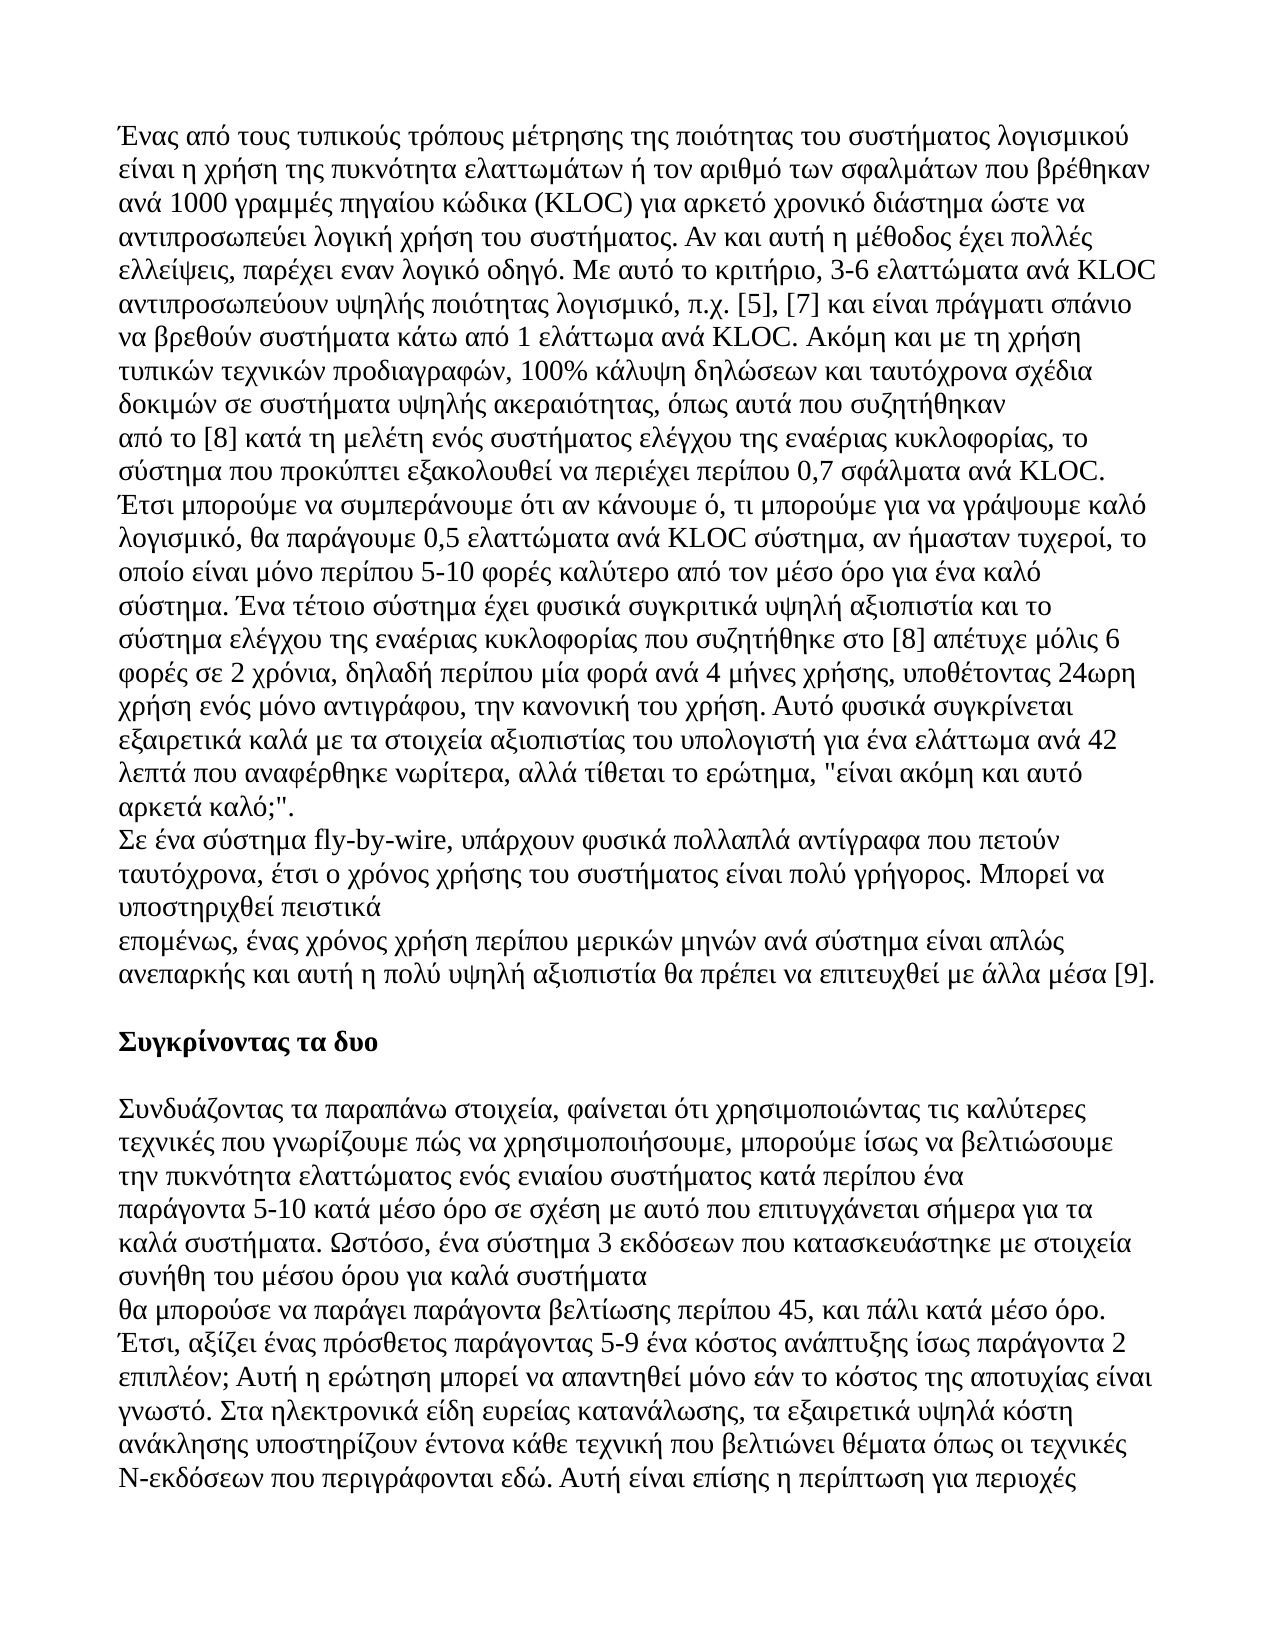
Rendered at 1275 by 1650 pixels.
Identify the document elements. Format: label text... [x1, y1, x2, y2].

text Σε ένα σύστημα fly-by-wire, υπάρχουν φυσικά πολλαπλά αντίγραφα που πετούν ταυτόχρονα, έτσι ο χρόνος χρήσης του συστήματος είναι πολύ γρήγορος. Μπορεί να υποστηριχθεί πειστικά [118, 822, 1157, 923]
text από το [8] κατά τη μελέτη ενός συστήματος ελέγχου της εναέριας κυκλοφορίας, το σύστημα που προκύπτει εξακολουθεί να περιέχει περίπου 0,7 σφάλματα ανά KLOC. Έτσι μπορούμε να συμπεράνουμε ότι αν κάνουμε ό, τι μπορούμε για να γράψουμε καλό λογισμικό, θα παράγουμε 0,5 ελαττώματα ανά KLOC σύστημα, αν ήμασταν τυχεροί, το οποίο είναι μόνο περίπου 5-10 φορές καλύτερο από τον μέσο όρο για ένα καλό σύστημα. Ένα τέτοιο σύστημα έχει φυσικά συγκριτικά υψηλή αξιοπιστία και το σύστημα ελέγχου της εναέριας κυκλοφορίας που συζητήθηκε στο [8] απέτυχε μόλις 6 [118, 420, 1157, 655]
text παράγοντα 5-10 κατά μέσο όρο σε σχέση με αυτό που επιτυγχάνεται σήμερα για τα καλά συστήματα. Ωστόσο, ένα σύστημα 3 εκδόσεων που κατασκευάστηκε με στοιχεία συνήθη του μέσου όρου για καλά συστήματα [118, 1191, 1157, 1292]
text επομένως, ένας χρόνος χρήση περίπου μερικών μηνών ανά σύστημα είναι απλώς ανεπαρκής και αυτή η πολύ υψηλή αξιοπιστία θα πρέπει να επιτευχθεί με άλλα μέσα [9]. [118, 923, 1157, 990]
text Συγκρίνοντας τα δυο [118, 1024, 1157, 1057]
text θα μπορούσε να παράγει παράγοντα βελτίωσης περίπου 45, και πάλι κατά μέσο όρο. Έτσι, αξίζει ένας πρόσθετος παράγοντας 5-9 ένα κόστος ανάπτυξης ίσως παράγοντα 2 επιπλέον; Αυτή η ερώτηση μπορεί να απαντηθεί μόνο εάν το κόστος της αποτυχίας είναι γνωστό. Στα ηλεκτρονικά είδη ευρείας κατανάλωσης, τα εξαιρετικά υψηλά κόστη ανάκλησης υποστηρίζουν έντονα κάθε τεχνική που βελτιώνει θέματα όπως οι τεχνικές Ν-εκδόσεων που περιγράφονται εδώ. Αυτή είναι επίσης η περίπτωση για περιοχές [118, 1292, 1157, 1493]
text Ένας από τους τυπικούς τρόπους μέτρησης της ποιότητας του συστήματος λογισμικού είναι η χρήση της πυκνότητα ελαττωμάτων ή τον αριθμό των σφαλμάτων που βρέθηκαν ανά 1000 γραμμές πηγαίου κώδικα (KLOC) για αρκετό χρονικό διάστημα ώστε να αντιπροσωπεύει λογική χρήση του συστήματος. Αν και αυτή η μέθοδος έχει πολλές ελλείψεις, παρέχει εναν λογικό οδηγό. Με αυτό το κριτήριο, 3-6 ελαττώματα ανά KLOC αντιπροσωπεύουν υψηλής ποιότητας λογισμικό, π.χ. [5], [7] και είναι πράγματι σπάνιο να βρεθούν συστήματα κάτω από 1 ελάττωμα ανά KLOC. Ακόμη και με τη χρήση τυπικών τεχνικών προδιαγραφών, 100% κάλυψη δηλώσεων και ταυτόχρονα σχέδια δοκιμών σε συστήματα υψηλής ακεραιότητας, όπως αυτά που συζητήθηκαν [118, 118, 1157, 420]
text Συνδυάζοντας τα παραπάνω στοιχεία, φαίνεται ότι χρησιμοποιώντας τις καλύτερες τεχνικές που γνωρίζουμε πώς να χρησιμοποιήσουμε, μπορούμε ίσως να βελτιώσουμε την πυκνότητα ελαττώματος ενός ενιαίου συστήματος κατά περίπου ένα [118, 1091, 1157, 1191]
text φορές σε 2 χρόνια, δηλαδή περίπου μία φορά ανά 4 μήνες χρήσης, υποθέτοντας 24ωρη χρήση ενός μόνο αντιγράφου, την κανονική του χρήση. Αυτό φυσικά συγκρίνεται [118, 655, 1157, 722]
text εξαιρετικά καλά με τα στοιχεία αξιοπιστίας του υπολογιστή για ένα ελάττωμα ανά 42 λεπτά που αναφέρθηκε νωρίτερα, αλλά τίθεται το ερώτημα, "είναι ακόμη και αυτό αρκετά καλό;". [118, 722, 1157, 822]
